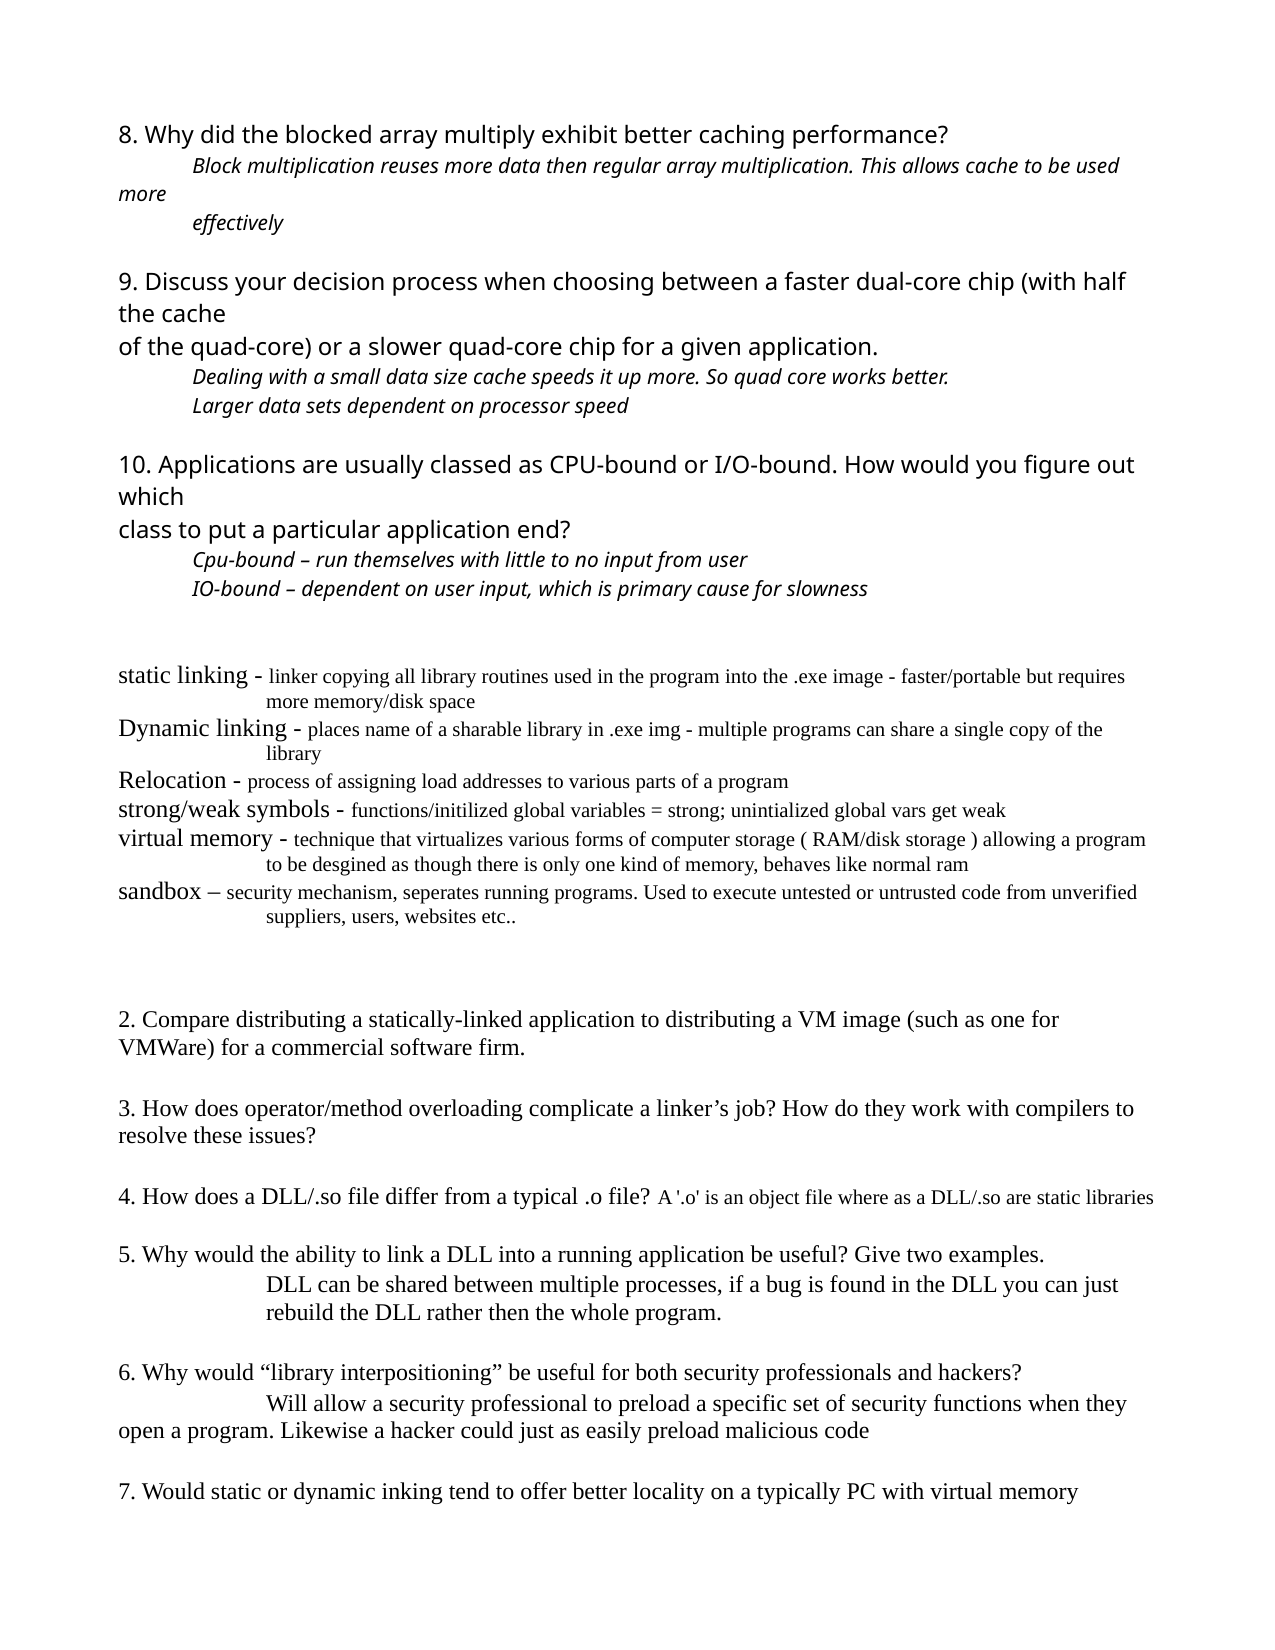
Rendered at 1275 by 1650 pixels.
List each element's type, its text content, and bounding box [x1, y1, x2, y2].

text static linking - linker copying all library routines used in the program into the .exe image - faster/portable but requires more memory/disk space Dynamic linking - places name of a sharable library in .exe img - multiple programs can share a single copy of the library Relocation - process of assigning load addresses to various parts of a program strong/weak symbols - functions/initilized global variables = strong; unintialized global vars get weak virtual memory - technique that virtualizes various forms of computer storage ( RAM/disk storage ) allowing a program to be desgined as though there is only one kind of memory, behaves like normal ram sandbox – security mechanism, seperates running programs. Used to execute untested or untrusted code from unverified suppliers, users, websites etc.. [118, 660, 1157, 928]
text Cpu-bound – run themselves with little to no input from user [118, 545, 1157, 574]
text class to put a particular application end? [118, 513, 1157, 545]
text 2. Compare distributing a statically-linked application to distributing a VM image (such as one for VMWare) for a commercial software firm. [118, 1005, 1157, 1061]
text Block multiplication reuses more data then regular array multiplication. This allows cache to be used more [118, 151, 1157, 208]
text Will allow a security professional to preload a specific set of security functions when they open a program. Likewise a hacker could just as easily preload malicious code [118, 1389, 1157, 1444]
text 9. Discuss your decision process when choosing between a faster dual-core chip (with half the cache [118, 264, 1157, 330]
text 3. How does operator/method overloading complicate a linker’s job? How do they work with compilers to resolve these issues? [118, 1094, 1157, 1149]
text 4. How does a DLL/.so file differ from a typical .o file? A '.o' is an object file where as a DLL/.so are static libraries [118, 1182, 1157, 1210]
text of the quad-core) or a slower quad-core chip for a given application. [118, 330, 1157, 362]
text 5. Why would the ability to link a DLL into a running application be useful? Give two examples. [118, 1239, 1157, 1267]
text 10. Applications are usually classed as CPU-bound or I/O-bound. How would you figure out which [118, 448, 1157, 513]
text IO-bound – dependent on user input, which is primary cause for slowness [118, 574, 1157, 602]
text Larger data sets dependent on processor speed [118, 391, 1157, 448]
text DLL can be shared between multiple processes, if a bug is found in the DLL you can just rebuild the DLL rather then the whole program. [118, 1270, 1157, 1325]
text 7. Would static or dynamic inking tend to offer better locality on a typically PC with virtual memory [118, 1477, 1157, 1505]
text effectively [118, 208, 1157, 264]
text Dealing with a small data size cache speeds it up more. So quad core works better. [118, 362, 1157, 391]
text 8. Why did the blocked array multiply exhibit better caching performance? [118, 118, 1157, 151]
text 6. Why would “library interpositioning” be useful for both security professionals and hackers? [118, 1358, 1157, 1386]
